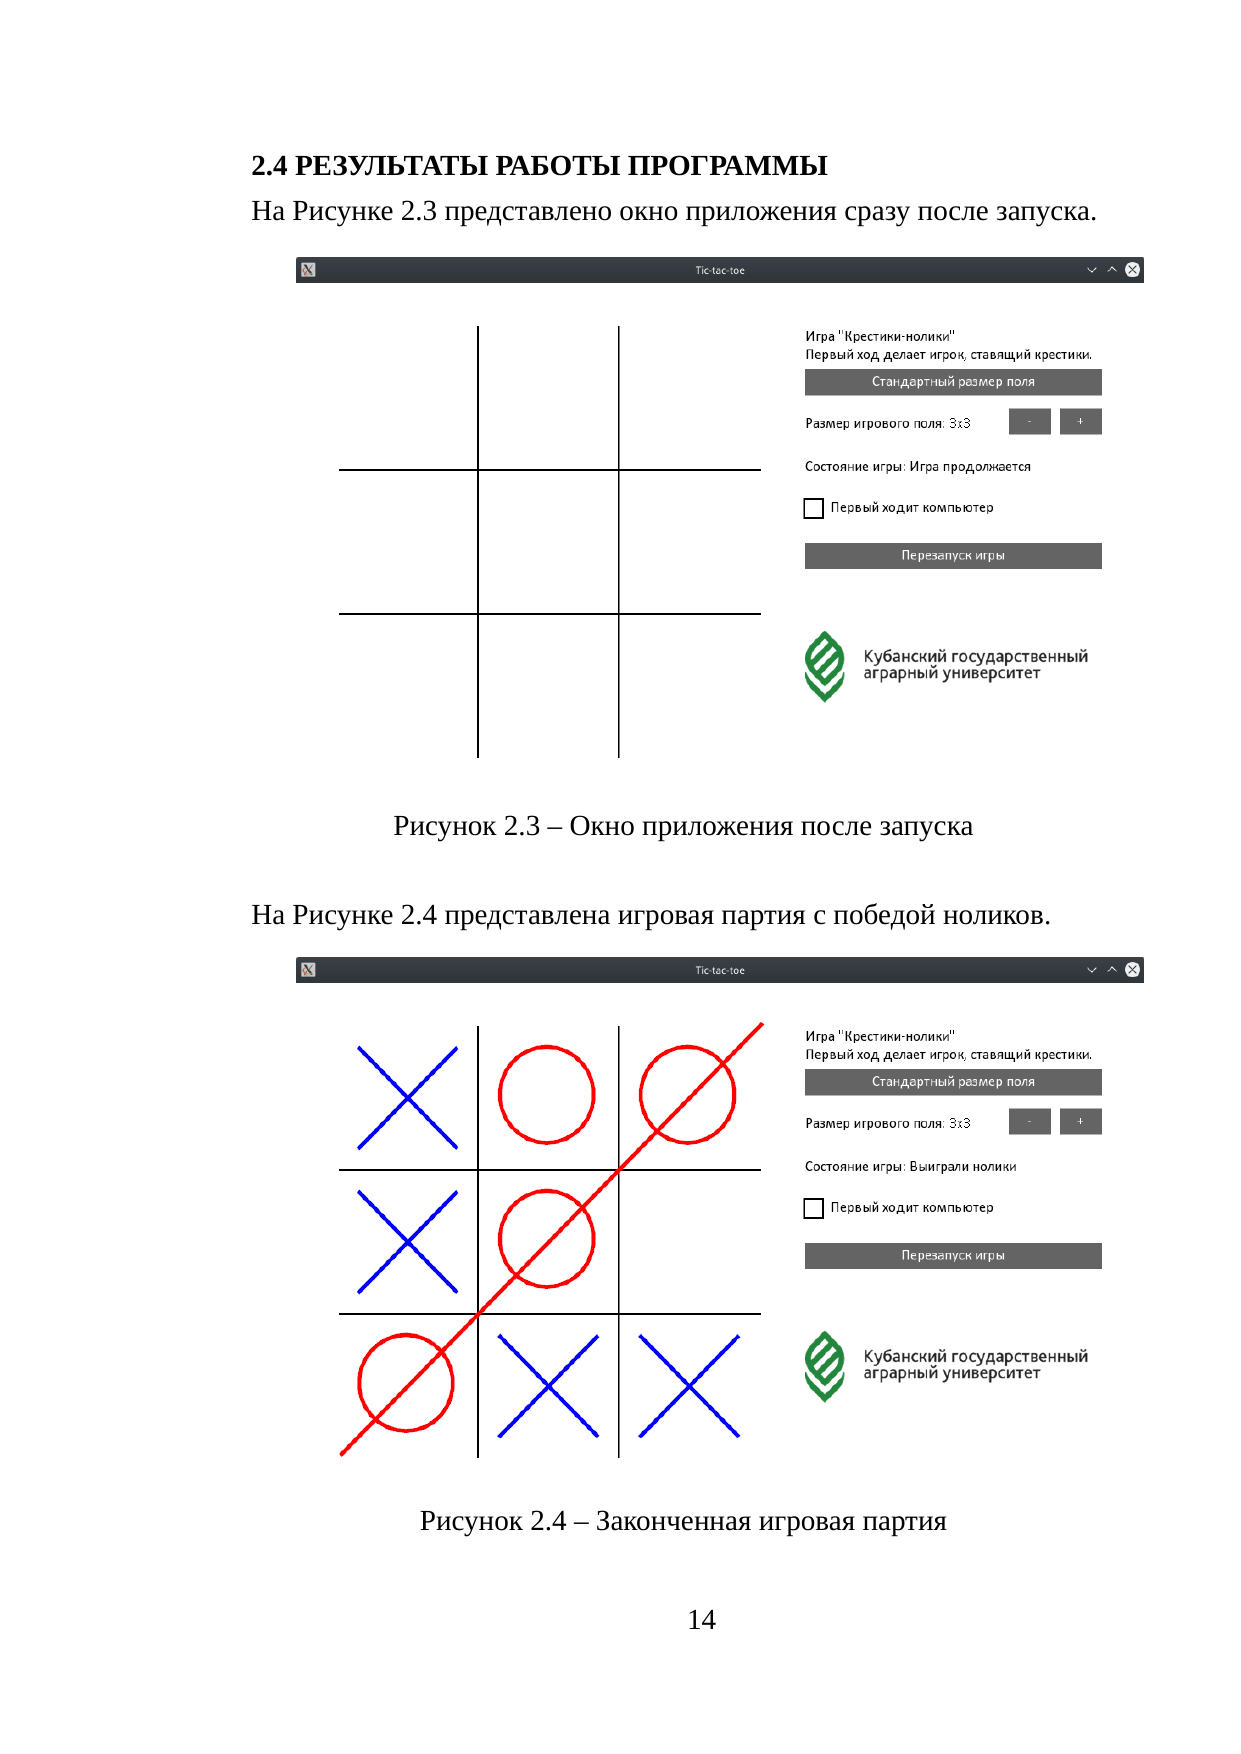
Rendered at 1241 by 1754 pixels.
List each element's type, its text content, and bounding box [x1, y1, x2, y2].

subtitle 2.4 Результаты работы программы [177, 148, 1152, 181]
text На Рисунке 2.4 представлена игровая партия с победой ноликов. [177, 244, 1152, 931]
text [196, 841, 1170, 880]
text [196, 945, 1170, 958]
text На Рисунке 2.3 представлено окно приложения сразу после запуска. [177, 193, 1152, 227]
text Рисунок 2.3 – Окно приложения после запуска [196, 258, 1170, 841]
text Рисунок 2.4 – Законченная игровая партия [196, 958, 1170, 1536]
picture [296, 957, 1144, 1503]
text [196, 1536, 1170, 1549]
picture [296, 257, 1144, 803]
text [196, 245, 1170, 258]
